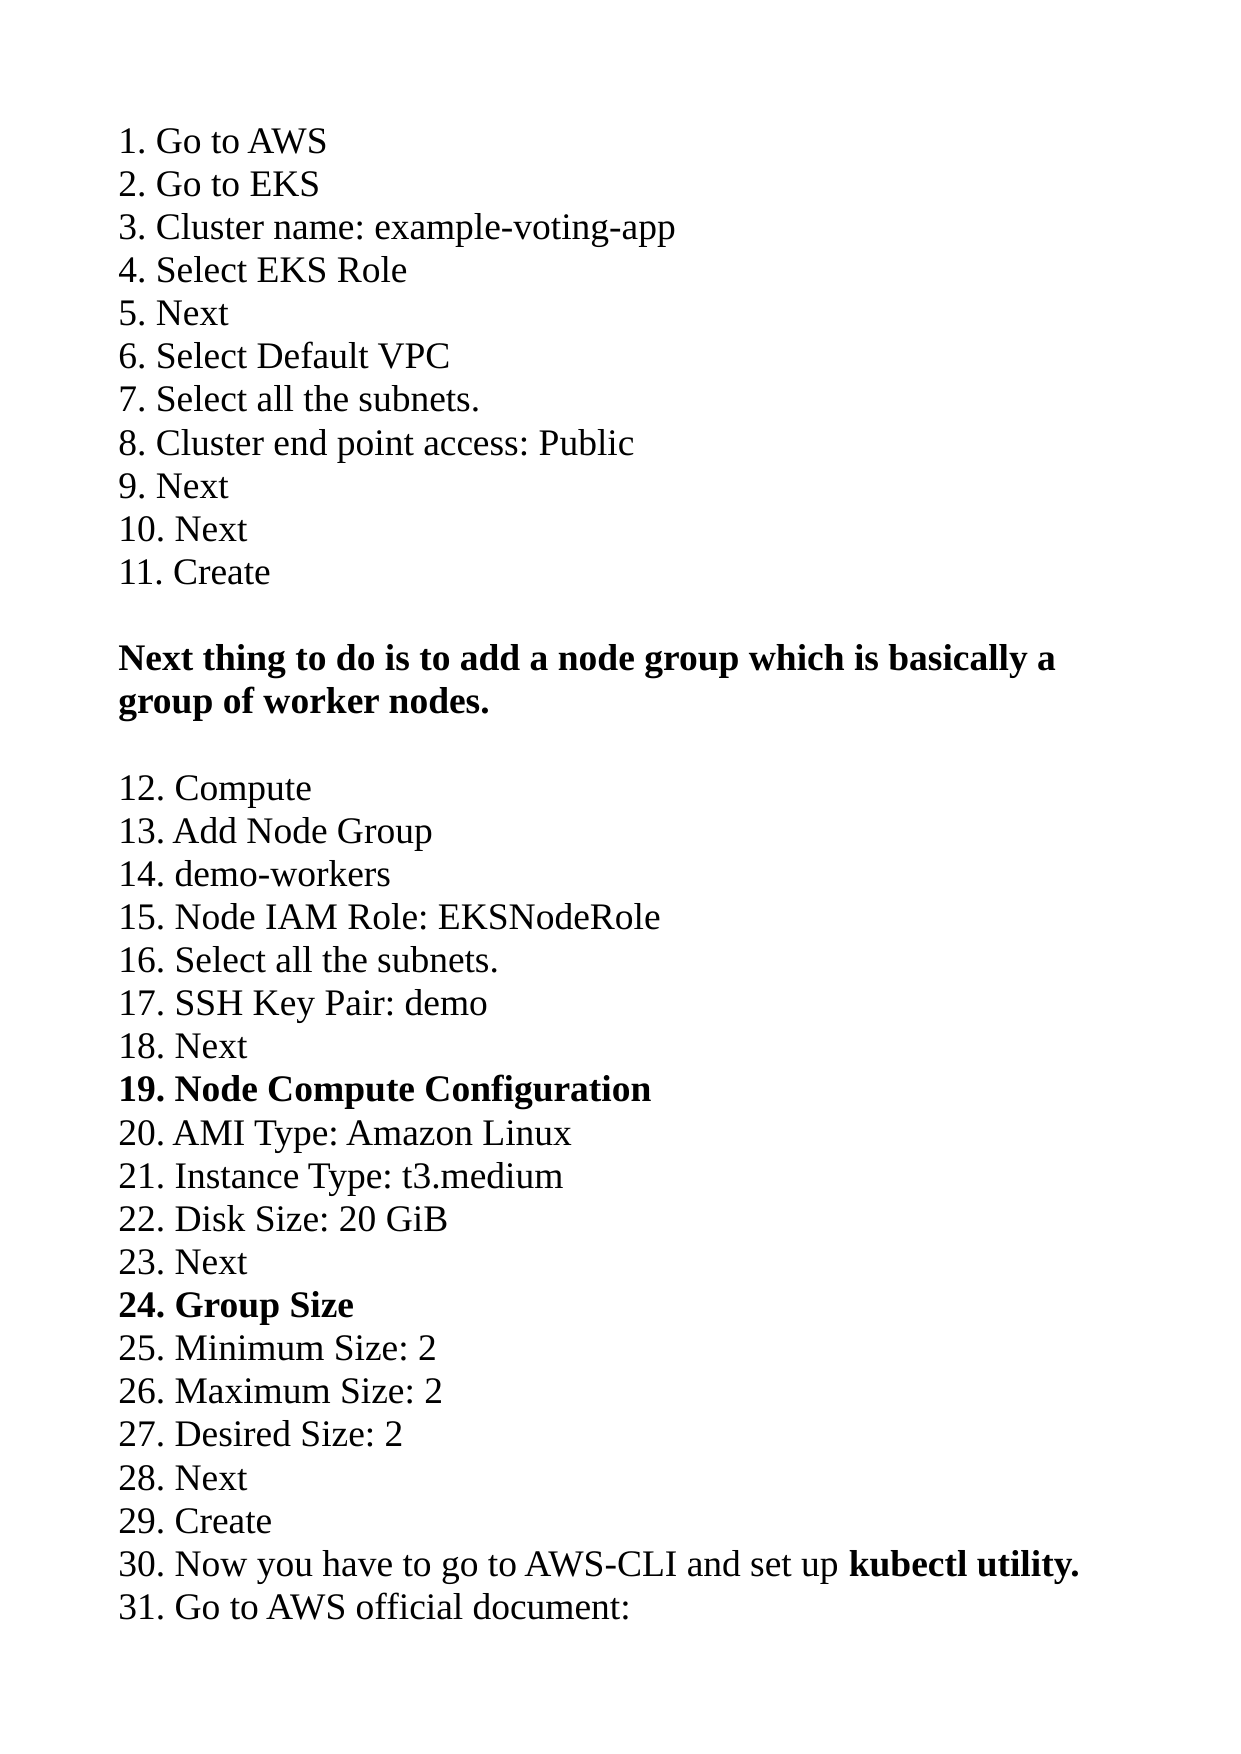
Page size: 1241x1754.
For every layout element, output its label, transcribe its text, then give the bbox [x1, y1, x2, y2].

text 10. Next [118, 506, 1122, 549]
text 23. Next [118, 1239, 1122, 1282]
text 5. Next [118, 291, 1122, 334]
text 29. Create [118, 1498, 1122, 1541]
text 24. Group Size [118, 1282, 1122, 1326]
text 22. Disk Size: 20 GiB [118, 1196, 1122, 1239]
text 18. Next [118, 1024, 1122, 1067]
text 31. Go to AWS official document: [118, 1584, 1122, 1627]
text 17. SSH Key Pair: demo [118, 981, 1122, 1024]
text 12. Compute [118, 765, 1122, 808]
text 4. Select EKS Role [118, 247, 1122, 291]
text 30. Now you have to go to AWS-CLI and set up kubectl utility. [118, 1541, 1122, 1584]
text 13. Add Node Group [118, 808, 1122, 851]
text 1. Go to AWS [118, 118, 1122, 161]
text 25. Minimum Size: 2 [118, 1326, 1122, 1369]
text 14. demo-workers [118, 851, 1122, 894]
text 11. Create [118, 549, 1122, 592]
text 3. Cluster name: example-voting-app [118, 204, 1122, 247]
text 28. Next [118, 1455, 1122, 1498]
text 27. Desired Size: 2 [118, 1412, 1122, 1455]
text 19. Node Compute Configuration [118, 1067, 1122, 1110]
text 6. Select Default VPC [118, 334, 1122, 377]
text 8. Cluster end point access: Public [118, 420, 1122, 463]
text 26. Maximum Size: 2 [118, 1369, 1122, 1412]
text 15. Node IAM Role: EKSNodeRole [118, 894, 1122, 937]
text 16. Select all the subnets. [118, 937, 1122, 981]
text 21. Instance Type: t3.medium [118, 1153, 1122, 1196]
text Next thing to do is to add a node group which is basically a group of worker nodes. [118, 636, 1122, 722]
text 2. Go to EKS [118, 161, 1122, 204]
text 9. Next [118, 463, 1122, 506]
text 20. AMI Type: Amazon Linux [118, 1110, 1122, 1153]
text 7. Select all the subnets. [118, 377, 1122, 420]
